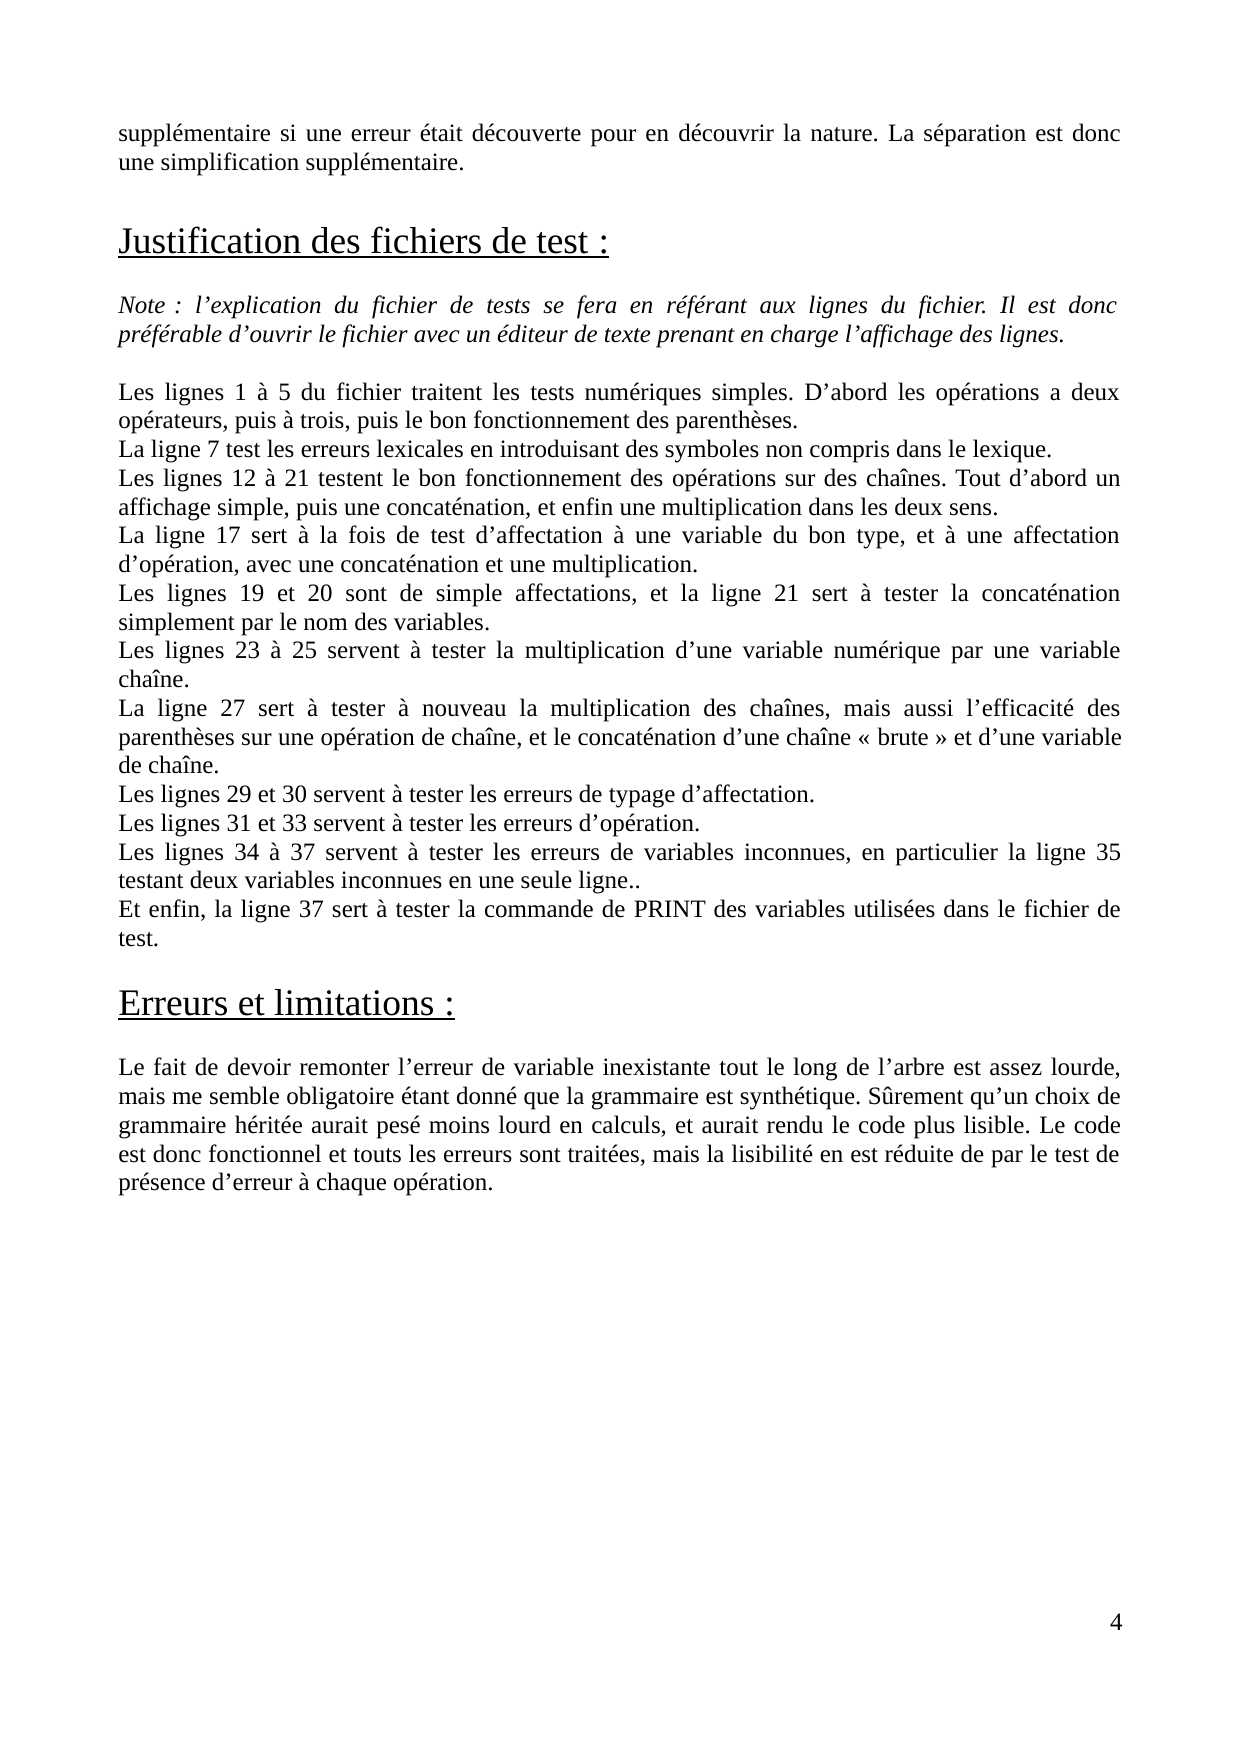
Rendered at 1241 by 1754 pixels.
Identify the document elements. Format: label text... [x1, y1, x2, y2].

text Les lignes 34 à 37 servent à tester les erreurs de variables inconnues, en particulier la ligne 35 testant deux variables inconnues en une seule ligne.. [118, 837, 1122, 894]
text La ligne 17 sert à la fois de test d’affectation à une variable du bon type, et à une affectation d’opération, avec une concaténation et une multiplication. [118, 521, 1122, 578]
text Les lignes 29 et 30 servent à tester les erreurs de typage d’affectation. [118, 779, 1122, 808]
text Erreurs et limitations : [118, 981, 1122, 1024]
text Les lignes 31 et 33 servent à tester les erreurs d’opération. [118, 808, 1122, 837]
text La ligne 27 sert à tester à nouveau la multiplication des chaînes, mais aussi l’efficacité des parenthèses sur une opération de chaîne, et le concaténation d’une chaîne « brute » et d’une variable de chaîne. [118, 693, 1122, 779]
text Les lignes 23 à 25 servent à tester la multiplication d’une variable numérique par une variable chaîne. [118, 636, 1122, 693]
text La ligne 7 test les erreurs lexicales en introduisant des symboles non compris dans le lexique. [118, 434, 1122, 463]
text Les lignes 12 à 21 testent le bon fonctionnement des opérations sur des chaînes. Tout d’abord un affichage simple, puis une concaténation, et enfin une multiplication dans les deux sens. [118, 463, 1122, 521]
text Les lignes 19 et 20 sont de simple affectations, et la ligne 21 sert à tester la concaténation simplement par le nom des variables. [118, 578, 1122, 636]
text Justification des fichiers de test : [118, 219, 1122, 262]
text Et enfin, la ligne 37 sert à tester la commande de PRINT des variables utilisées dans le fichier de test. [118, 894, 1122, 952]
text Note : l’explication du fichier de tests se fera en référant aux lignes du fichier. Il est donc préférable d’ouvrir le fichier avec un éditeur de texte prenant en charge l’affichage des lignes. [118, 291, 1122, 348]
text supplémentaire si une erreur était découverte pour en découvrir la nature. La séparation est donc une simplification supplémentaire. [118, 118, 1122, 176]
text Le fait de devoir remonter l’erreur de variable inexistante tout le long de l’arbre est assez lourde, mais me semble obligatoire étant donné que la grammaire est synthétique. Sûrement qu’un choix de grammaire héritée aurait pesé moins lourd en calculs, et aurait rendu le code plus lisible. Le code est donc fonctionnel et touts les erreurs sont traitées, mais la lisibilité en est réduite de par le test de présence d’erreur à chaque opération. [118, 1052, 1122, 1196]
text Les lignes 1 à 5 du fichier traitent les tests numériques simples. D’abord les opérations a deux opérateurs, puis à trois, puis le bon fonctionnement des parenthèses. [118, 377, 1122, 434]
